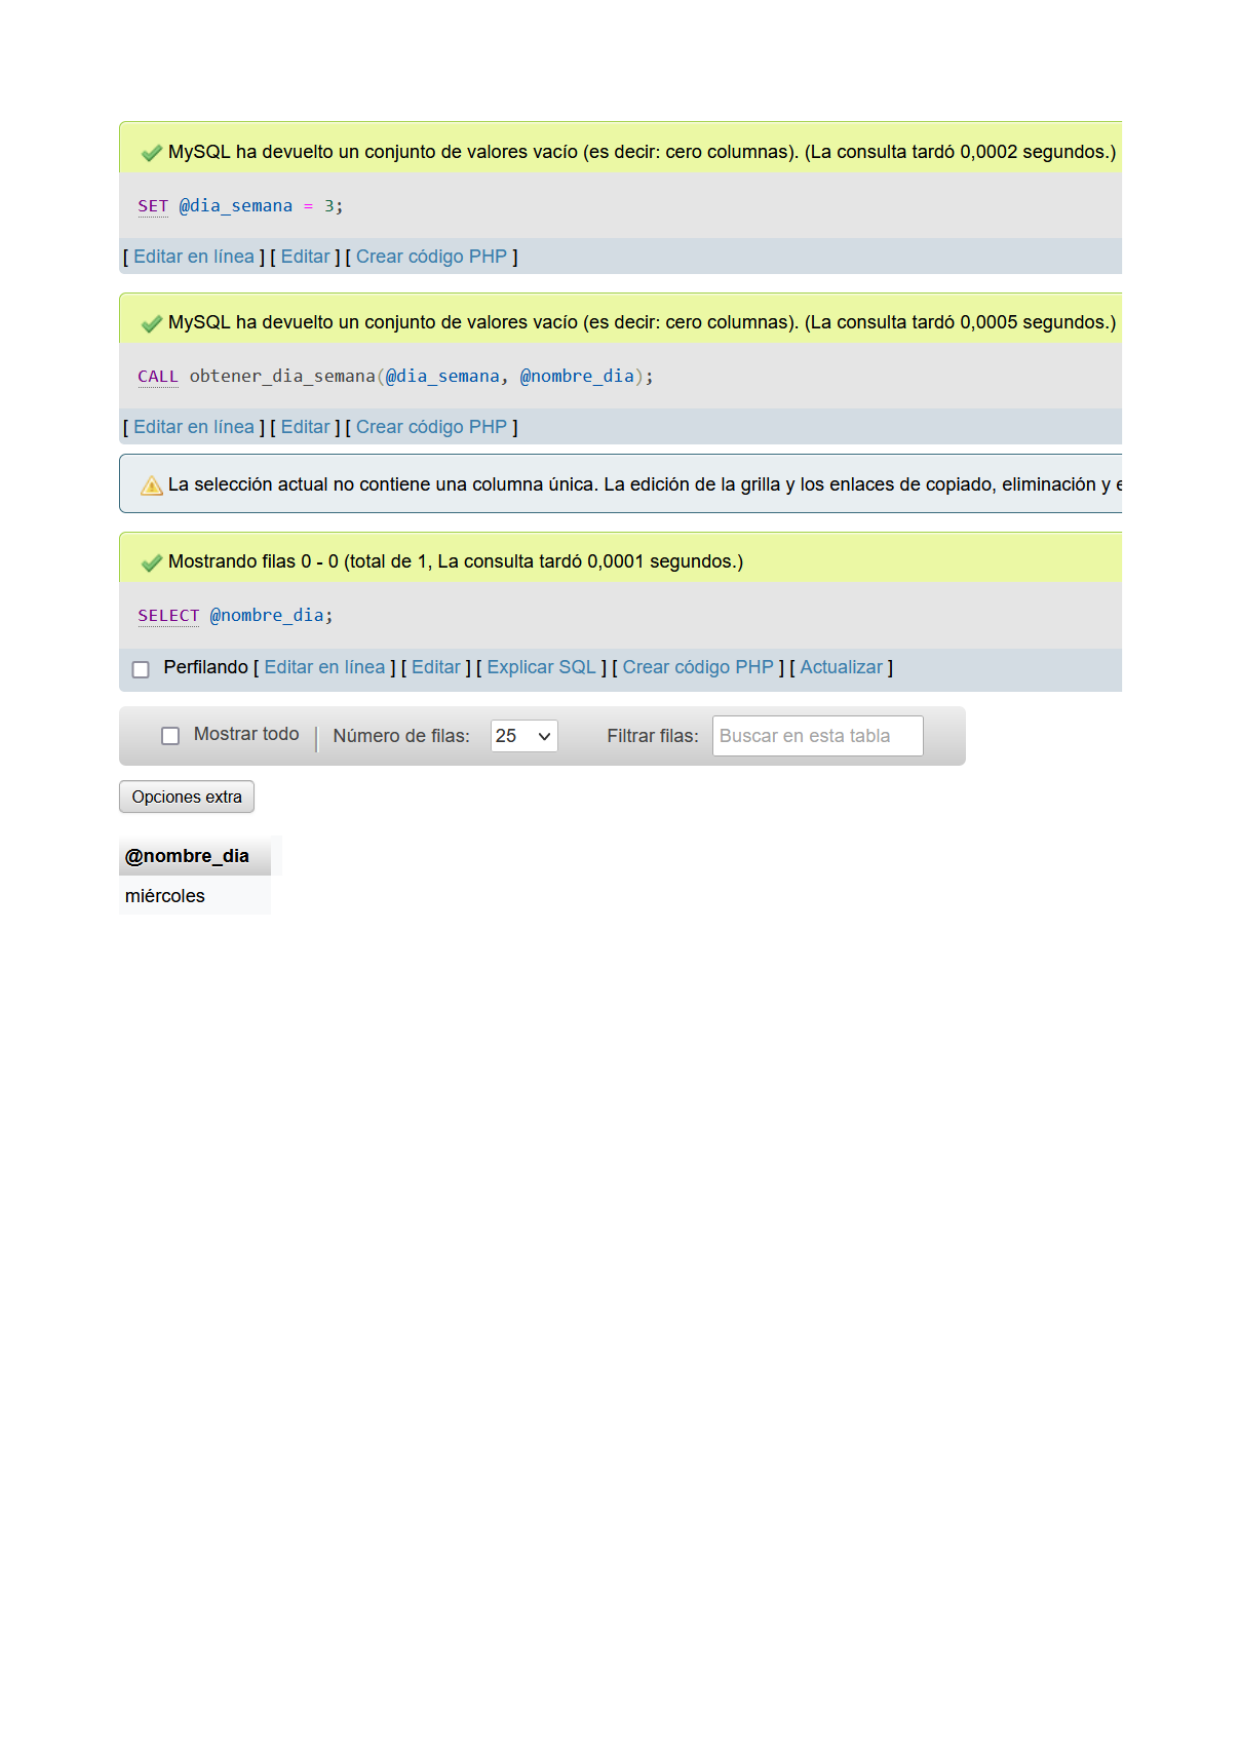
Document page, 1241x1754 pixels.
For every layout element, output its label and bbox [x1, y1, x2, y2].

picture [118, 118, 1123, 931]
